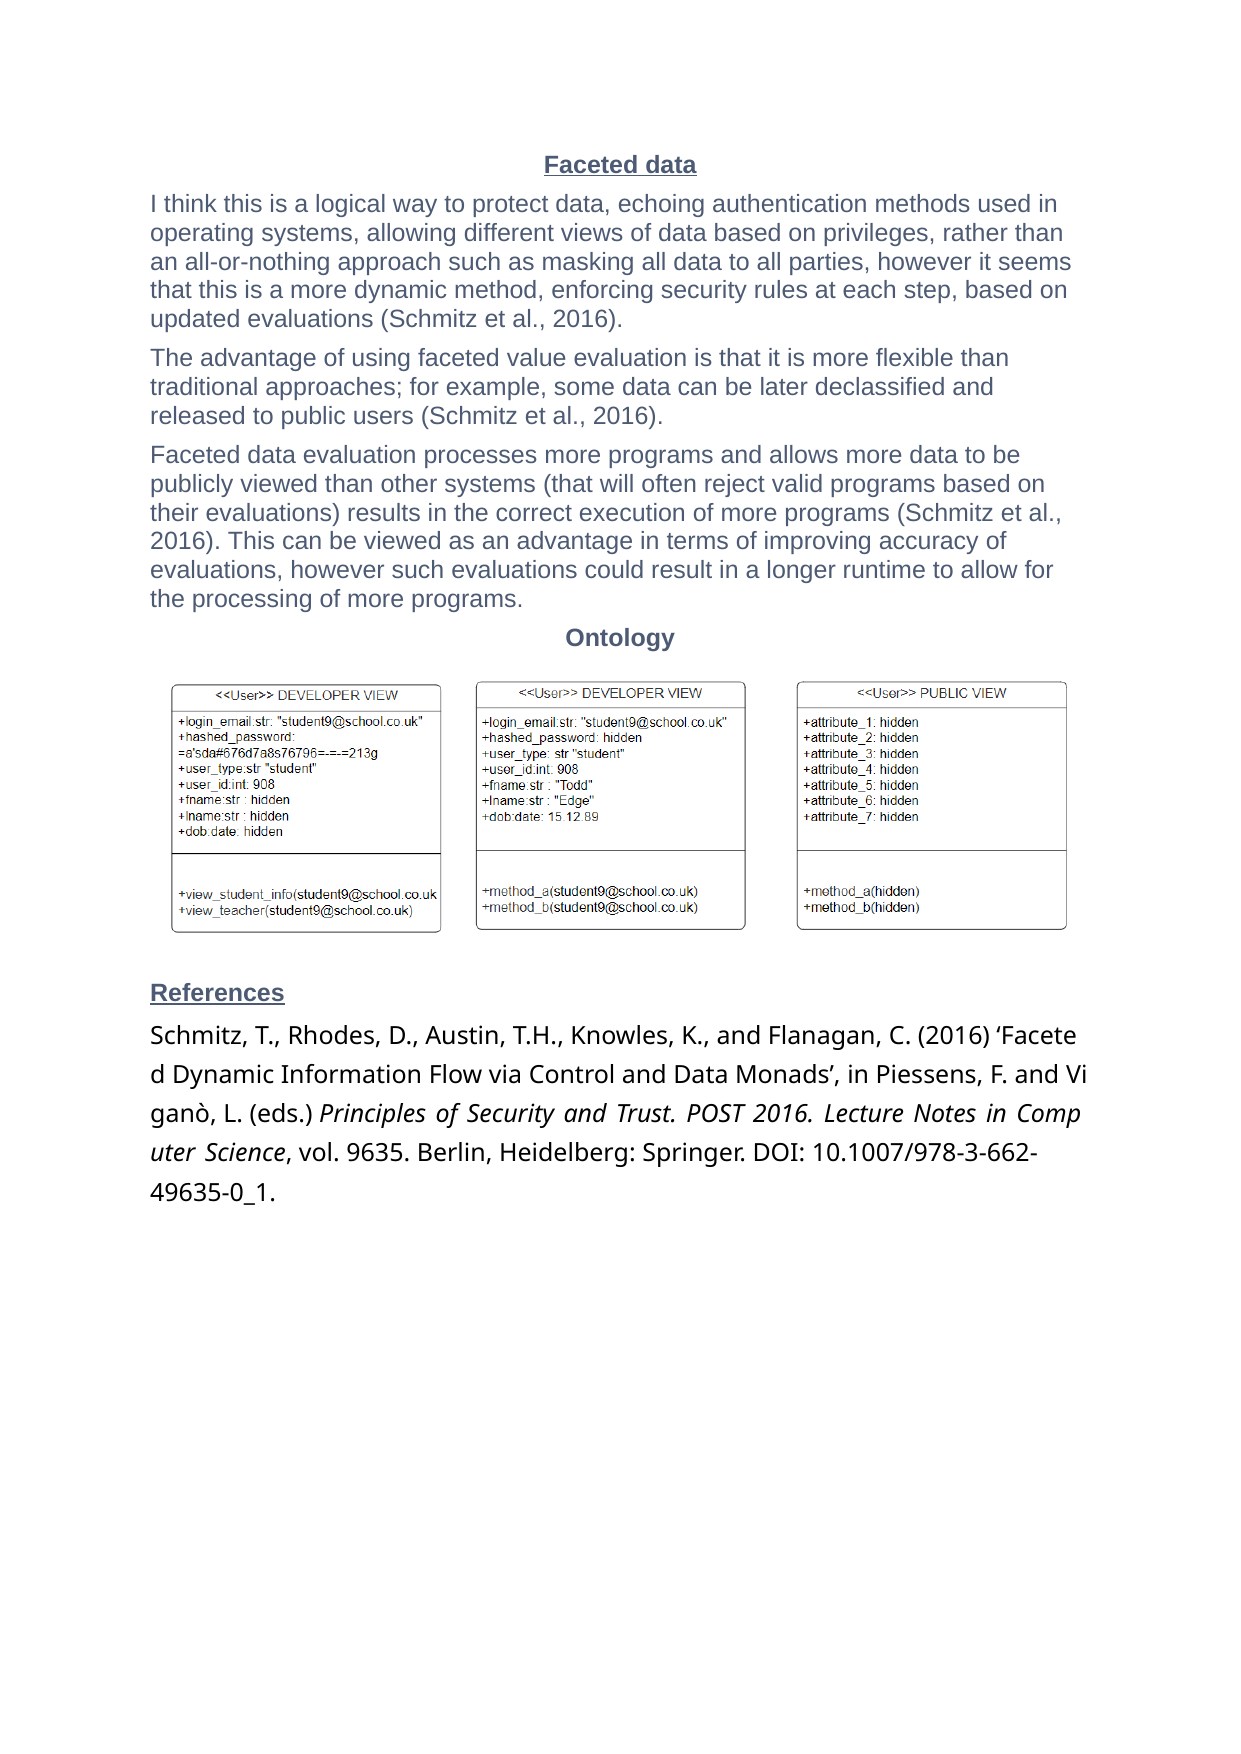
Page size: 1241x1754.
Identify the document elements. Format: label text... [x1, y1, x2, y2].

text References [150, 978, 1090, 1007]
text I think this is a logical way to protect data, echoing authentication methods used in operating systems, allowing different views of data based on privileges, rather than an all-or-nothing approach such as masking all data to all parties, however it seems that this is a more dynamic method, enforcing security rules at each step, based on updated evaluations (Schmitz et al., 2016). [150, 189, 1090, 333]
text Ontology [150, 623, 1090, 652]
text Faceted data [150, 150, 1090, 179]
text The advantage of using faceted value evaluation is that it is more flexible than traditional approaches; for example, some data can be later declassified and released to public users (Schmitz et al., 2016). [150, 343, 1090, 429]
text Schmitz, T., Rhodes, D., Austin, T.H., Knowles, K., and Flanagan, C. (2016) ‘Faceted Dynamic Information Flow via Control and Data Monads’, in Piessens, F. and Viganò, L. (eds.) Principles of Security and Trust. POST 2016. Lecture Notes in Computer Science, vol. 9635. Berlin, Heidelberg: Springer. DOI: 10.1007/978-3-662-49635-0_1. [150, 1017, 1090, 1208]
text Faceted data evaluation processes more programs and allows more data to be publicly viewed than other systems (that will often reject valid programs based on their evaluations) results in the correct execution of more programs (Schmitz et al., 2016). This can be viewed as an advantage in terms of improving accuracy of evaluations, however such evaluations could result in a longer runtime to allow for the processing of more programs. [150, 440, 1090, 612]
